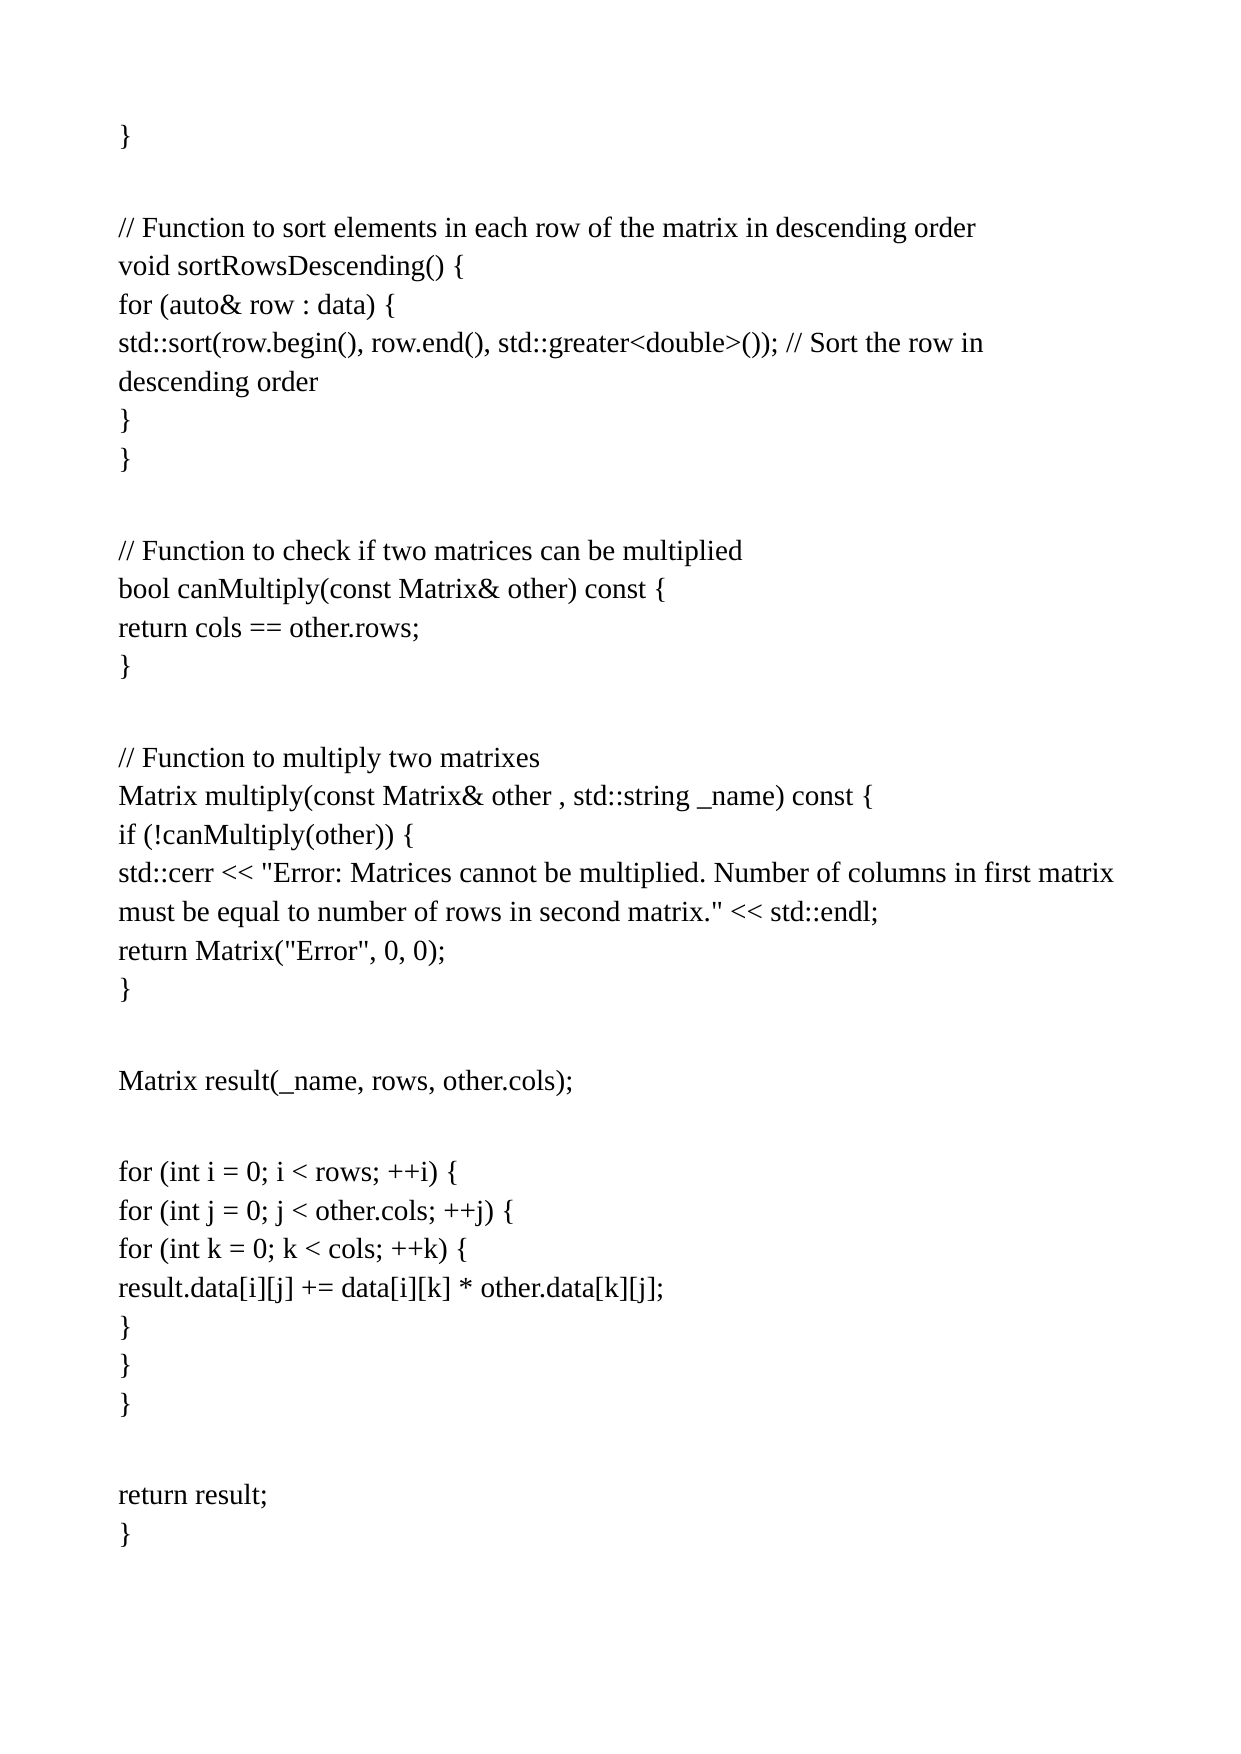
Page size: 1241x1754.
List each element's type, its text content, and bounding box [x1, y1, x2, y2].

text for (int k = 0; k < cols; ++k) { [118, 1232, 1122, 1265]
text } [118, 971, 1122, 1005]
text // Function to sort elements in each row of the matrix in descending order [118, 210, 1122, 243]
text } [118, 118, 1122, 152]
text } [118, 402, 1122, 436]
text // Function to check if two matrices can be multiplied [118, 533, 1122, 566]
text return cols == other.rows; [118, 610, 1122, 643]
text for (auto& row : data) { [118, 287, 1122, 320]
text return result; [118, 1477, 1122, 1511]
text } [118, 1516, 1122, 1549]
text Matrix multiply(const Matrix& other , std::string _name) const { [118, 778, 1122, 812]
text if (!canMultiply(other)) { [118, 817, 1122, 851]
text for (int j = 0; j < other.cols; ++j) { [118, 1193, 1122, 1227]
text Matrix result(_name, rows, other.cols); [118, 1063, 1122, 1096]
text // Function to multiply two matrixes [118, 740, 1122, 773]
text void sortRowsDescending() { [118, 248, 1122, 282]
text } [118, 1309, 1122, 1342]
text for (int i = 0; i < rows; ++i) { [118, 1154, 1122, 1188]
text } [118, 1347, 1122, 1381]
text return Matrix("Error", 0, 0); [118, 933, 1122, 966]
text std::sort(row.begin(), row.end(), std::greater<double>()); // Sort the row in descending order [118, 325, 1122, 397]
text result.data[i][j] += data[i][k] * other.data[k][j]; [118, 1270, 1122, 1304]
text } [118, 648, 1122, 682]
text bool canMultiply(const Matrix& other) const { [118, 571, 1122, 605]
text } [118, 1386, 1122, 1419]
text } [118, 441, 1122, 474]
text std::cerr << "Error: Matrices cannot be multiplied. Number of columns in first matrix must be equal to number of rows in second matrix." << std::endl; [118, 856, 1122, 928]
